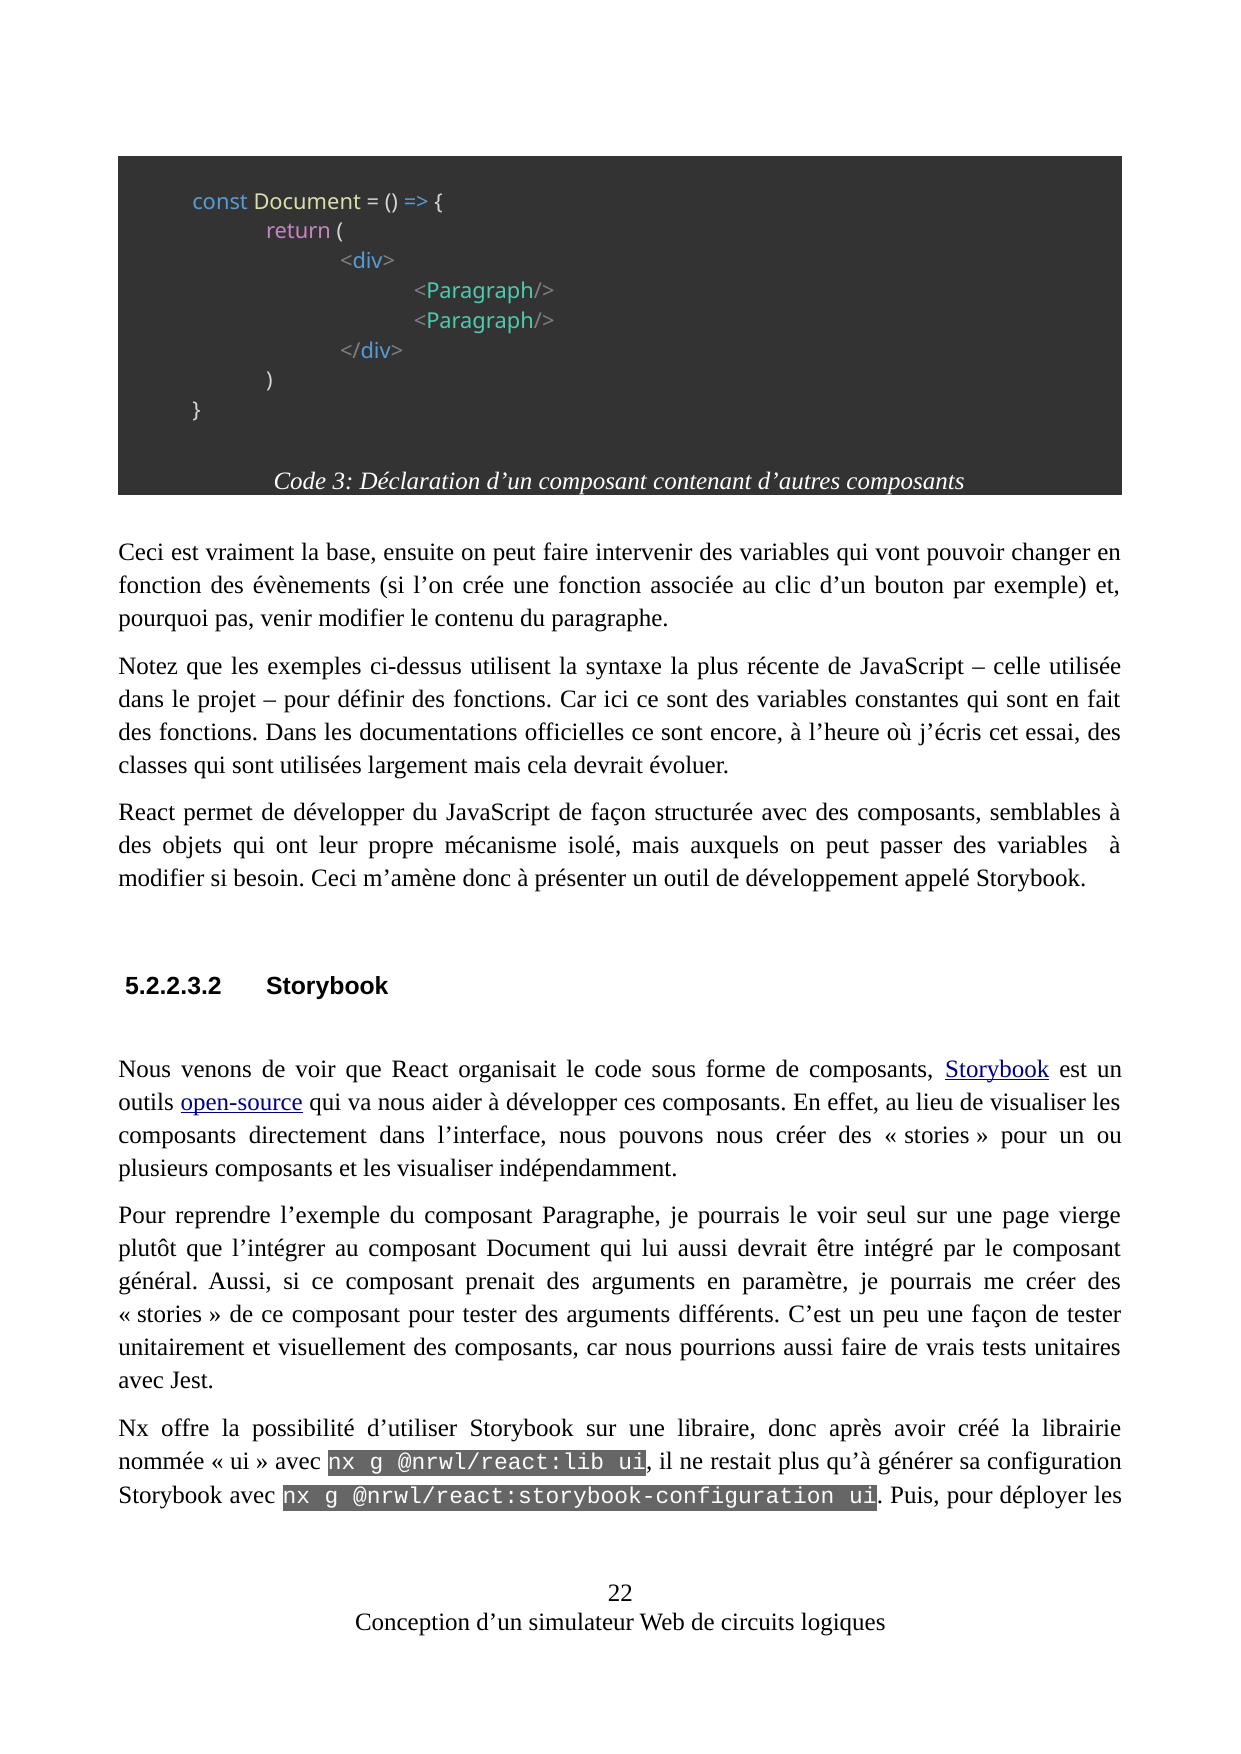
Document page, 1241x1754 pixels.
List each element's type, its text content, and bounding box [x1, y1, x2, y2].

text ) [118, 364, 1122, 394]
text Code 3: Déclaration d’un composant contenant d’autres composants [118, 466, 1122, 495]
text Nx offre la possibilité d’utiliser Storybook sur une libraire, donc après avoir créé la librairie nommée « ui » avec nx g @nrwl/react:lib ui, il ne restait plus qu’à générer sa configuration Storybook avec nx g @nrwl/react:storybook-configuration ui. Puis, pour déployer les [118, 1413, 1122, 1511]
text <Paragraph/> [118, 275, 1122, 305]
text Nous venons de voir que React organisait le code sous forme de composants, Storybook est un outils open-source qui va nous aider à développer ces composants. En effet, au lieu de visualiser les composants directement dans l’interface, nous pouvons nous créer des « stories » pour un ou plusieurs composants et les visualiser indépendamment. [118, 1054, 1122, 1181]
text [118, 118, 1122, 156]
text <Paragraph/> [118, 305, 1122, 335]
text <div> [118, 245, 1122, 275]
text } [118, 394, 1122, 424]
subtitle Storybook [118, 971, 1122, 1000]
text </div> [118, 335, 1122, 364]
text Ceci est vraiment la base, ensuite on peut faire intervenir des variables qui vont pouvoir changer en fonction des évènements (si l’on crée une fonction associée au clic d’un bouton par exemple) et, pourquoi pas, venir modifier le contenu du paragraphe. [118, 495, 1122, 632]
text Pour reprendre l’exemple du composant Paragraphe, je pourrais le voir seul sur une page vierge plutôt que l’intégrer au composant Document qui lui aussi devrait être intégré par le composant général. Aussi, si ce composant prenait des arguments en paramètre, je pourrais me créer des « stories » de ce composant pour tester des arguments différents. C’est un peu une façon de tester unitairement et visuellement des composants, car nous pourrions aussi faire de vrais tests unitaires avec Jest. [118, 1200, 1122, 1394]
text const Document = () => { [118, 186, 1122, 216]
text return ( [118, 216, 1122, 245]
text React permet de développer du JavaScript de façon structurée avec des composants, semblables à des objets qui ont leur propre mécanisme isolé, mais auxquels on peut passer des variables à modifier si besoin. Ceci m’amène donc à présenter un outil de développement appelé Storybook. [118, 797, 1122, 892]
text Notez que les exemples ci-dessus utilisent la syntaxe la plus récente de JavaScript – celle utilisée dans le projet – pour définir des fonctions. Car ici ce sont des variables constantes qui sont en fait des fonctions. Dans les documentations officielles ce sont encore, à l’heure où j’écris cet essai, des classes qui sont utilisées largement mais cela devrait évoluer. [118, 651, 1122, 779]
